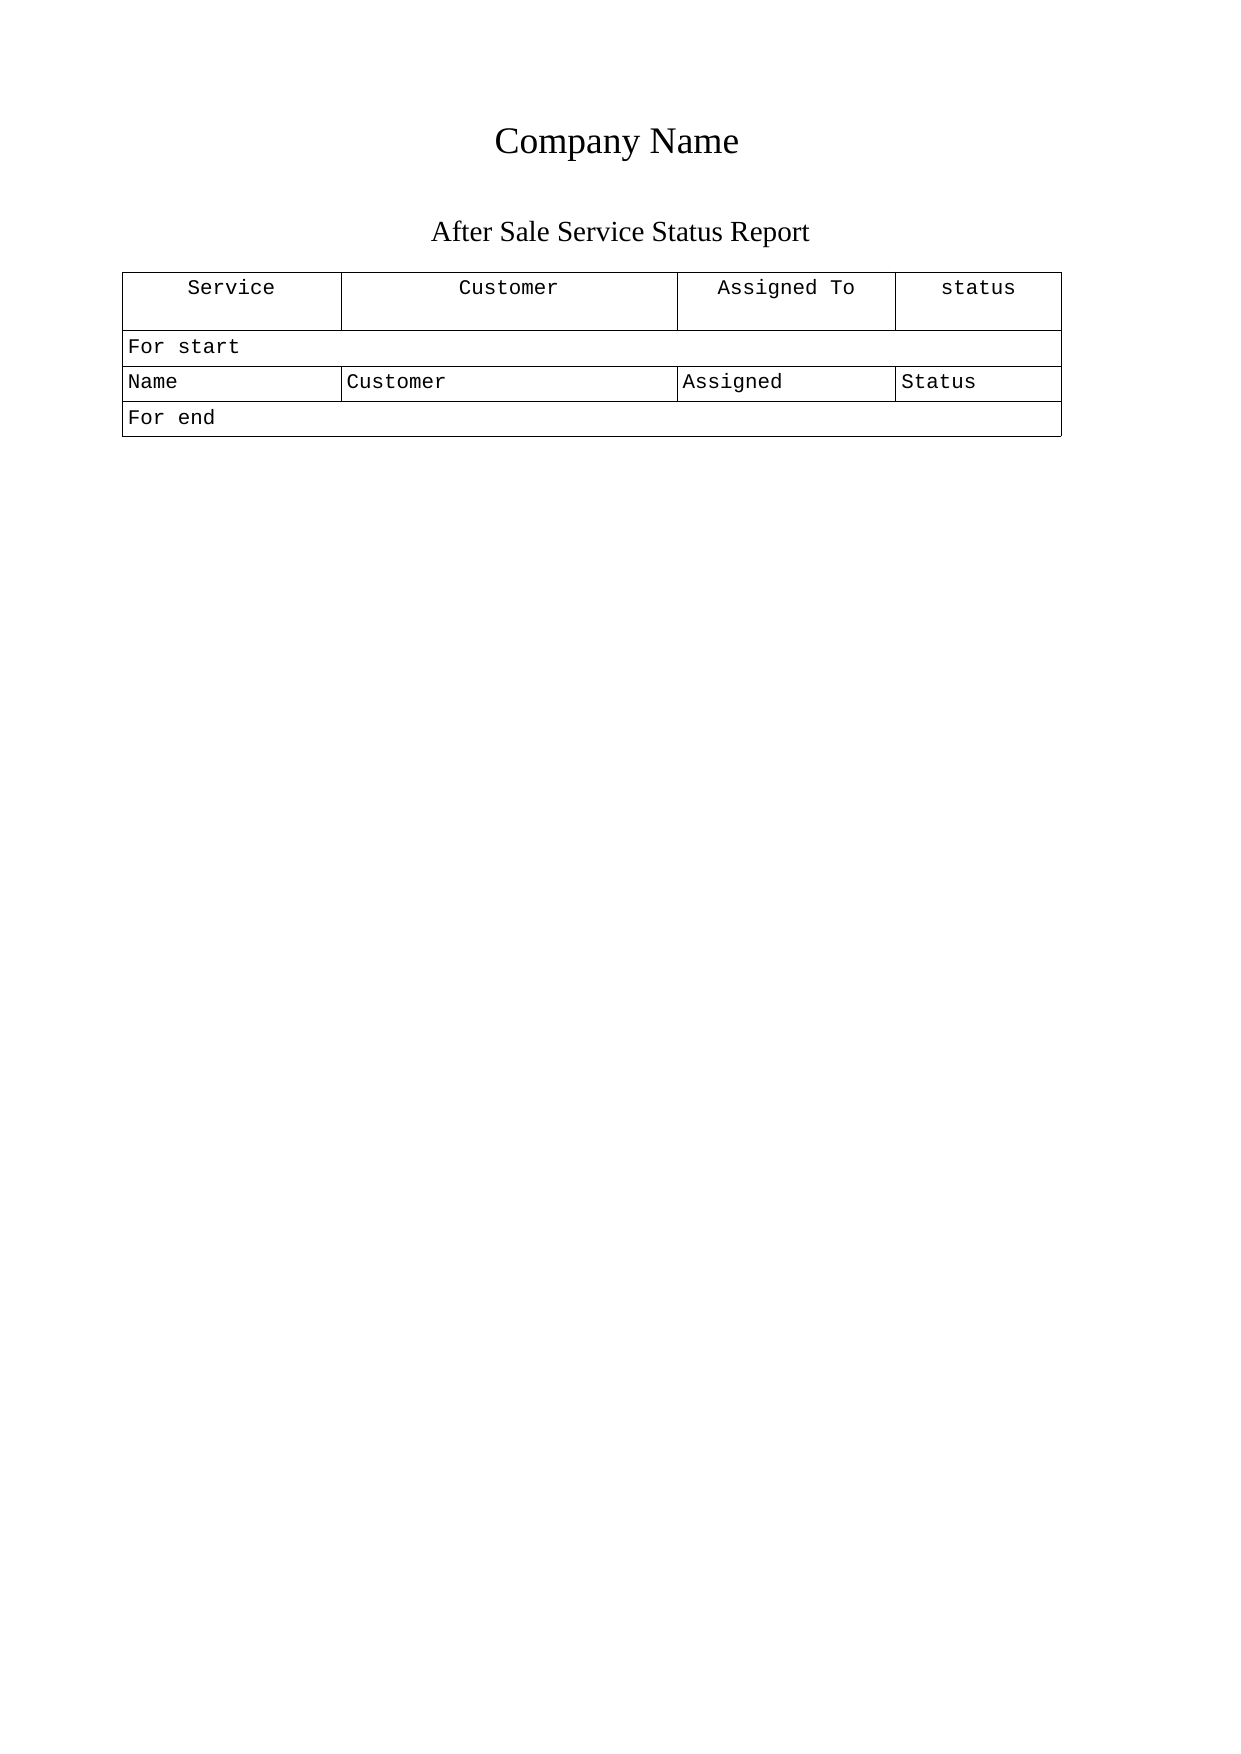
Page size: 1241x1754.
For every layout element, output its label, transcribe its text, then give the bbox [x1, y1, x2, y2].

table_cell For end [123, 402, 1061, 436]
table_cell Customer [342, 367, 677, 401]
table_header Customer [342, 273, 677, 330]
table_header status [896, 273, 1061, 330]
table_header Service [123, 273, 341, 330]
text After Sale Service Status Report [118, 214, 1122, 248]
table_cell For start [123, 331, 1061, 366]
table_header Assigned To [678, 273, 895, 330]
table_cell Name [123, 367, 341, 401]
table_cell Status [896, 367, 1061, 401]
table_cell Assigned [678, 367, 895, 401]
